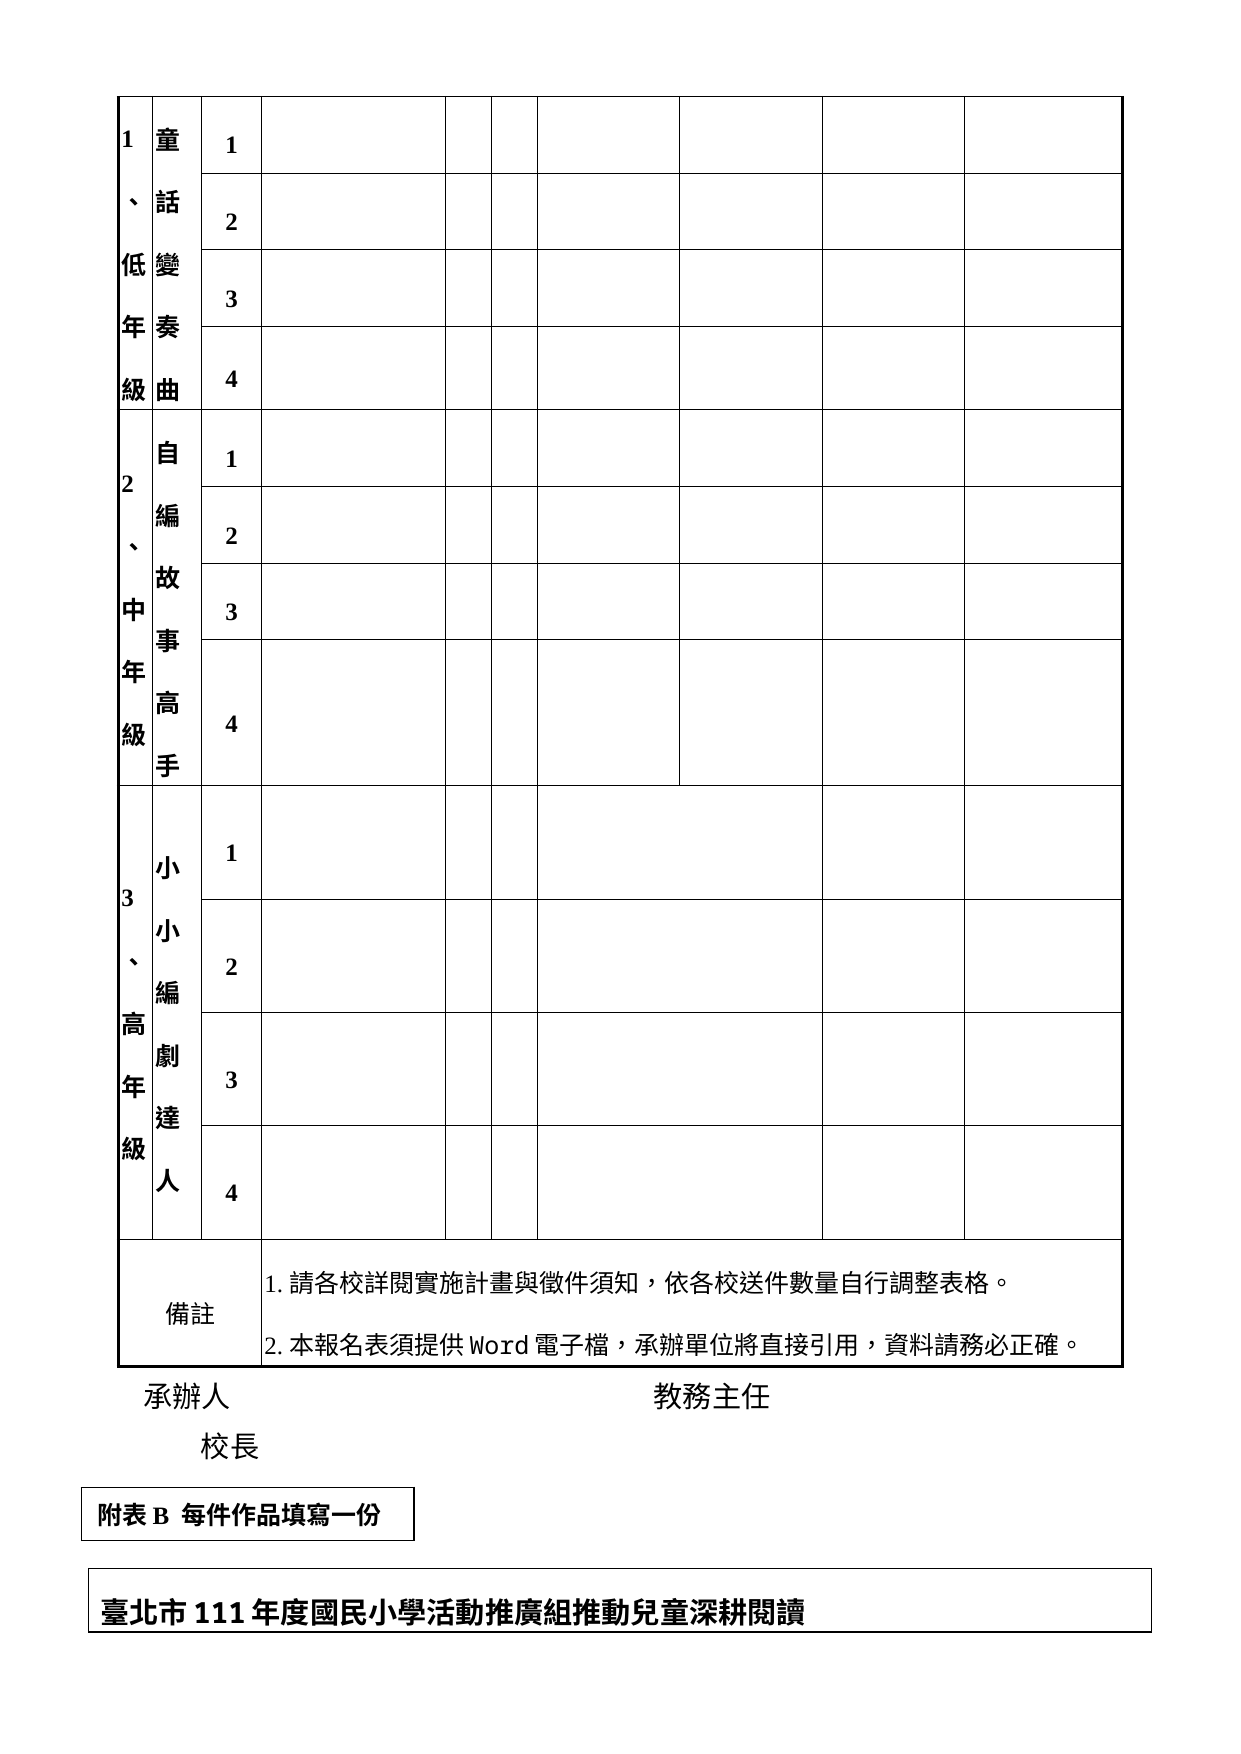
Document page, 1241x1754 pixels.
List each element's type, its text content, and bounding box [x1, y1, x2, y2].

table_cell [492, 97, 537, 172]
table_cell 2、中年級 [120, 410, 152, 785]
table_cell [823, 900, 964, 1012]
table_cell [965, 640, 1121, 785]
table_cell [446, 327, 491, 409]
table_cell 1 [202, 410, 261, 486]
table_cell [262, 97, 445, 172]
table_cell [446, 250, 491, 326]
table_cell [538, 250, 679, 326]
table_cell [492, 900, 537, 1012]
table_cell [823, 487, 964, 563]
table_cell [538, 786, 822, 899]
table_cell [965, 410, 1121, 486]
table_cell 請各校詳閱實施計畫與徵件須知，依各校送件數量自行調整表格。 本報名表須提供Word電子檔，承辦單位將直接引用，資料請務必正確。 [262, 1240, 1121, 1365]
table_cell [538, 564, 679, 639]
table_cell [262, 410, 445, 486]
table_cell [680, 487, 822, 563]
table_cell [446, 1126, 491, 1239]
table_cell 4 [202, 327, 261, 409]
text 附表B 每件作品填寫一份 [97, 1496, 398, 1532]
table_cell 童話變奏曲 [153, 97, 201, 409]
table_cell [262, 174, 445, 249]
table_cell 3 [202, 564, 261, 639]
table_cell 自編故事高手 [153, 410, 201, 785]
table_cell [680, 564, 822, 639]
table_cell [492, 564, 537, 639]
table_cell [492, 786, 537, 899]
table_cell [965, 564, 1121, 639]
table_cell [680, 327, 822, 409]
table_cell [680, 250, 822, 326]
table_cell [446, 564, 491, 639]
table_cell [538, 327, 679, 409]
text 承辦人 教務主任 校長 [143, 1368, 1122, 1468]
table_cell 3、高年級 [120, 786, 152, 1239]
table_cell [680, 97, 822, 172]
table_cell [446, 1013, 491, 1125]
table_cell [823, 97, 964, 172]
table_cell [446, 640, 491, 785]
table_cell [446, 410, 491, 486]
table_cell 4 [202, 640, 261, 785]
table_cell [262, 900, 445, 1012]
table_cell 1 [202, 786, 261, 899]
table_cell [965, 327, 1121, 409]
table_cell [262, 250, 445, 326]
table_cell [965, 174, 1121, 249]
table_cell [680, 640, 822, 785]
table_cell [823, 327, 964, 409]
table_cell 3 [202, 250, 261, 326]
table_cell [965, 786, 1121, 899]
table_cell 2 [202, 487, 261, 563]
table_cell [446, 786, 491, 899]
table_cell [823, 1013, 964, 1125]
table_cell 4 [202, 1126, 261, 1239]
table_cell [446, 900, 491, 1012]
table_cell [823, 786, 964, 899]
table_cell [965, 1013, 1121, 1125]
table_cell [492, 1126, 537, 1239]
table_cell [262, 327, 445, 409]
table_cell 1 [202, 97, 261, 172]
table_cell [262, 487, 445, 563]
table_cell 3 [202, 1013, 261, 1125]
table_cell [446, 97, 491, 172]
table_cell 備註 [120, 1240, 261, 1365]
table_cell [446, 174, 491, 249]
table_cell [965, 900, 1121, 1012]
table_cell [492, 640, 537, 785]
table_cell 小小編劇達人 [153, 786, 201, 1239]
table_cell [680, 410, 822, 486]
table_cell [538, 900, 822, 1012]
table_cell [262, 1126, 445, 1239]
table_cell 1、低 年級 [120, 97, 152, 409]
table_cell [262, 1013, 445, 1125]
table_cell [492, 174, 537, 249]
table_cell [538, 1013, 822, 1125]
table_cell [823, 174, 964, 249]
table_cell [492, 1013, 537, 1125]
table_cell [823, 640, 964, 785]
table_cell [538, 487, 679, 563]
table_cell [492, 487, 537, 563]
table_cell [965, 97, 1121, 172]
table_cell [492, 327, 537, 409]
table_cell [538, 1126, 822, 1239]
table_cell [965, 250, 1121, 326]
table_cell [492, 410, 537, 486]
table_cell [538, 640, 679, 785]
table_cell [446, 487, 491, 563]
table_cell [538, 174, 679, 249]
table_cell [823, 564, 964, 639]
table_cell [965, 487, 1121, 563]
table_cell [262, 640, 445, 785]
table_cell [262, 564, 445, 639]
table_cell [965, 1126, 1121, 1239]
table_cell [823, 250, 964, 326]
table_cell 2 [202, 174, 261, 249]
table_cell [492, 250, 537, 326]
table_cell [823, 410, 964, 486]
table_cell 2 [202, 900, 261, 1012]
table_cell [823, 1126, 964, 1239]
table_cell [262, 786, 445, 899]
table_cell [680, 174, 822, 249]
table_cell [538, 97, 679, 172]
table_cell [538, 410, 679, 486]
table_header 臺北市111年度國民小學活動推廣組推動兒童深耕閱讀 [89, 1569, 1151, 1631]
